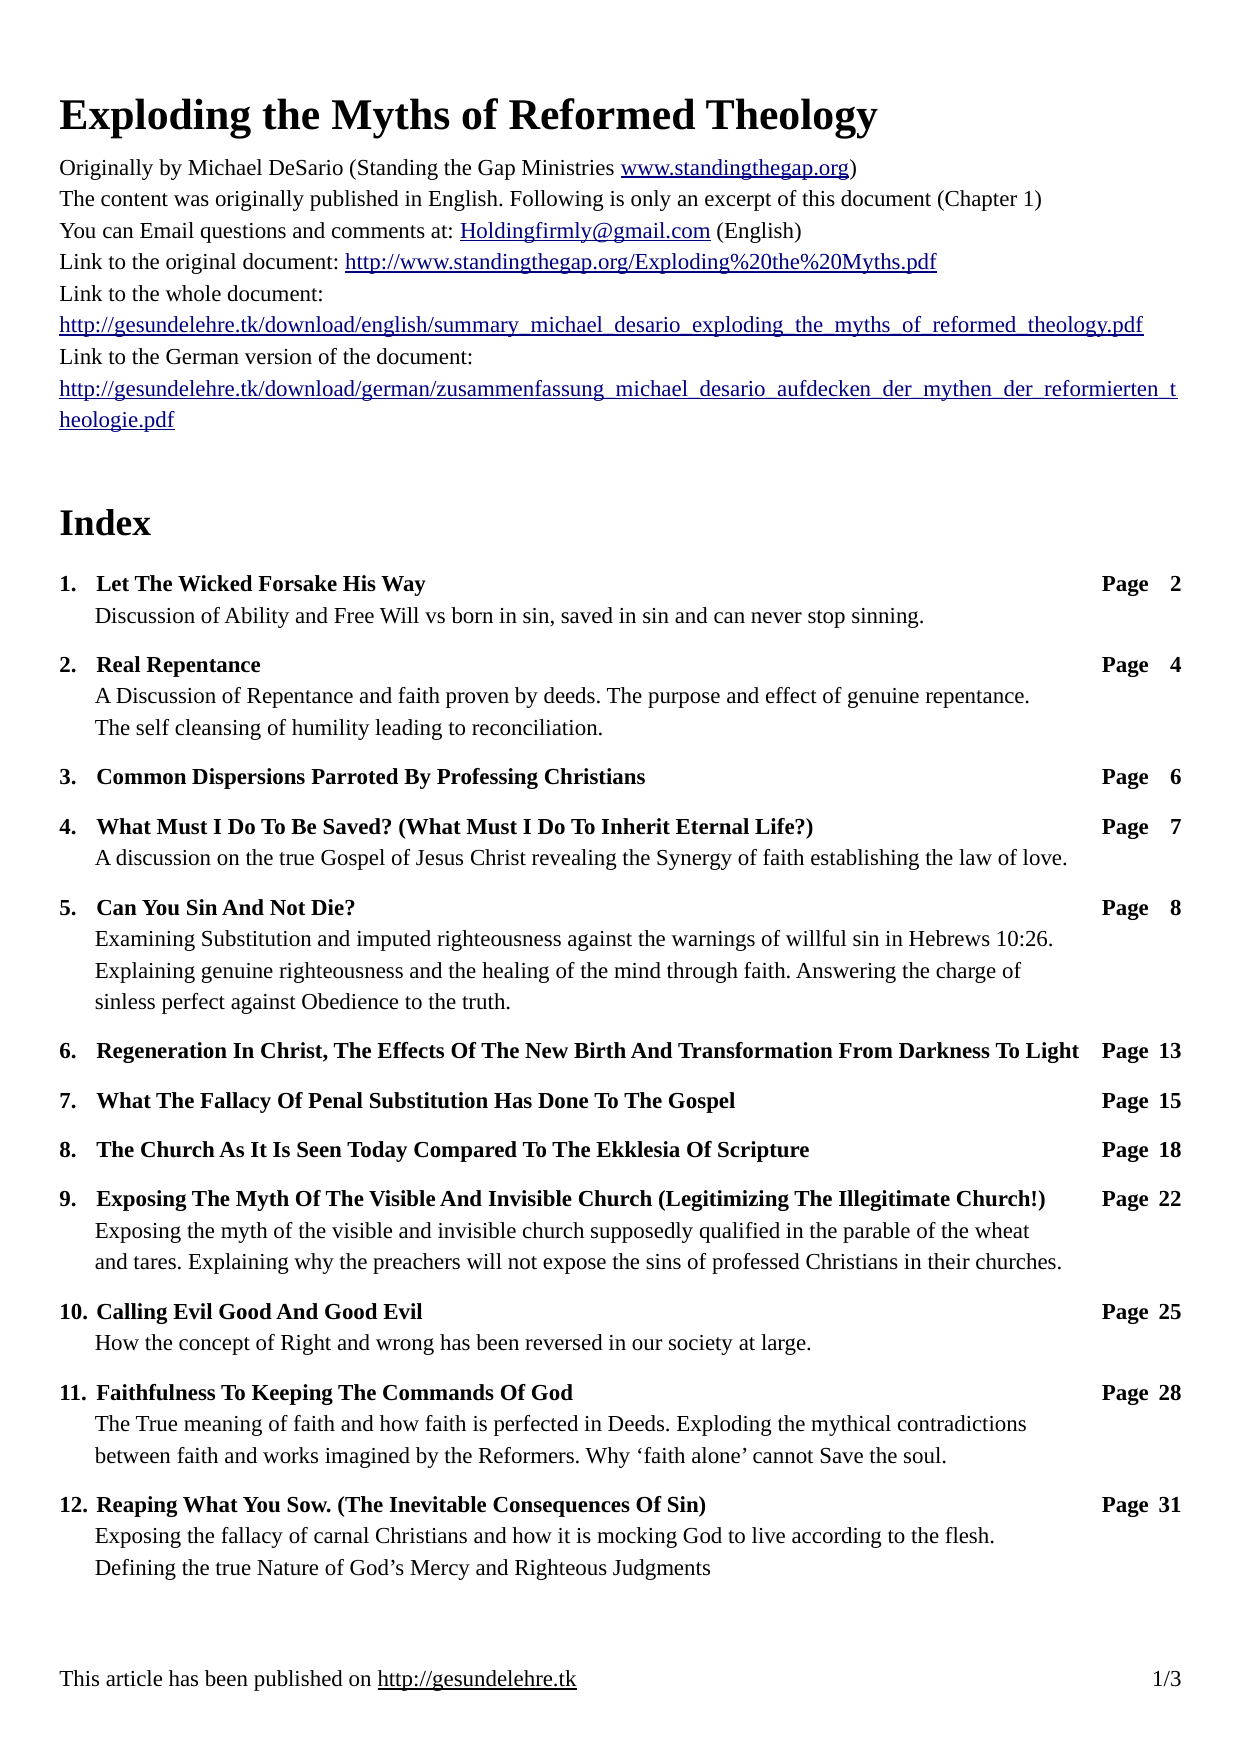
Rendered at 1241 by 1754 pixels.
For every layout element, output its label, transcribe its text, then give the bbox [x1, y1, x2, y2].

subtitle A discussion on the true Gospel of Jesus Christ revealing the Synergy of faith establishing the law of love. [94, 844, 1072, 871]
text Link to the German version of the document: http://gesundelehre.tk/download/german/zusammenfassung_michael_desario_aufdecken_der_mythen_der_reformierten_theologie.pdf [59, 343, 1181, 432]
text Link to the whole document: http://gesundelehre.tk/download/english/summary_michael_desario_exploding_the_myths_of_reformed_theology.pdf [59, 280, 1181, 338]
text You can Email questions and comments at: Holdingfirmly@gmail.com (English) [59, 217, 1181, 243]
subtitle Examining Substitution and imputed righteousness against the warnings of willful sin in Hebrews 10:26. Explaining genuine righteousness and the healing of the mind through faith. Answering the charge of sinless perfect against Obedience to the truth. [94, 925, 1072, 1014]
subtitle Exposing the myth of the visible and invisible church supposedly qualified in the parable of the wheat and tares. Explaining why the preachers will not expose the sins of professed Christians in their churches. [94, 1217, 1072, 1275]
subtitle How the concept of Right and wrong has been reversed in our society at large. [94, 1329, 1072, 1356]
text 7. What the fallacy of Penal Substitution has done to the Gospel Page 15 [59, 1087, 1181, 1113]
text 4. What must I do to be saved? (What Must I do to inherit Eternal Life?) Page 7 [59, 813, 1181, 839]
text 3. Common Dispersions parroted by professing Christians Page 6 [59, 763, 1181, 790]
subtitle Index [59, 501, 1181, 544]
text 2. Real Repentance Page 4 [59, 651, 1181, 677]
subtitle The True meaning of faith and how faith is perfected in Deeds. Exploding the mythical contradictions between faith and works imagined by the Reformers. Why ‘faith alone’ cannot Save the soul. [94, 1410, 1072, 1468]
text 6. Regeneration in Christ, the effects of the New Birth and transformation from Darkness to Light Page 13 [59, 1037, 1181, 1064]
text Exploding the Myths of Reformed Theology [59, 88, 1181, 139]
subtitle Discussion of Ability and Free Will vs born in sin, saved in sin and can never stop sinning. [94, 602, 1072, 628]
text 1. Let the Wicked forsake his way Page 2 [59, 570, 1181, 597]
text 12. Reaping what you Sow. (The inevitable consequences of sin) Page 31 [59, 1491, 1181, 1517]
text 10. Calling Evil Good and Good Evil Page 25 [59, 1298, 1181, 1324]
text 11. Faithfulness to keeping the Commands of God Page 28 [59, 1378, 1181, 1405]
text Link to the original document: http://www.standingthegap.org/Exploding%20the%20Myths.pdf [59, 248, 1181, 275]
text Originally by Michael DeSario (Standing the Gap Ministries www.standingthegap.org) [59, 154, 1181, 180]
text 5. Can you Sin and Not Die? Page 8 [59, 893, 1181, 920]
subtitle Exposing the fallacy of carnal Christians and how it is mocking God to live according to the flesh. Defining the true Nature of God’s Mercy and Righteous Judgments [94, 1522, 1072, 1580]
text 8. The Church as it is seen today compared to the Ekklesia of Scripture Page 18 [59, 1136, 1181, 1162]
text 9. Exposing the myth of the visible and invisible church (Legitimizing the Illegitimate Church!) Page 22 [59, 1185, 1181, 1212]
text The content was originally published in English. Following is only an excerpt of this document (Chapter 1) [59, 185, 1181, 212]
subtitle A Discussion of Repentance and faith proven by deeds. The purpose and effect of genuine repentance. The self cleansing of humility leading to reconciliation. [94, 683, 1072, 741]
